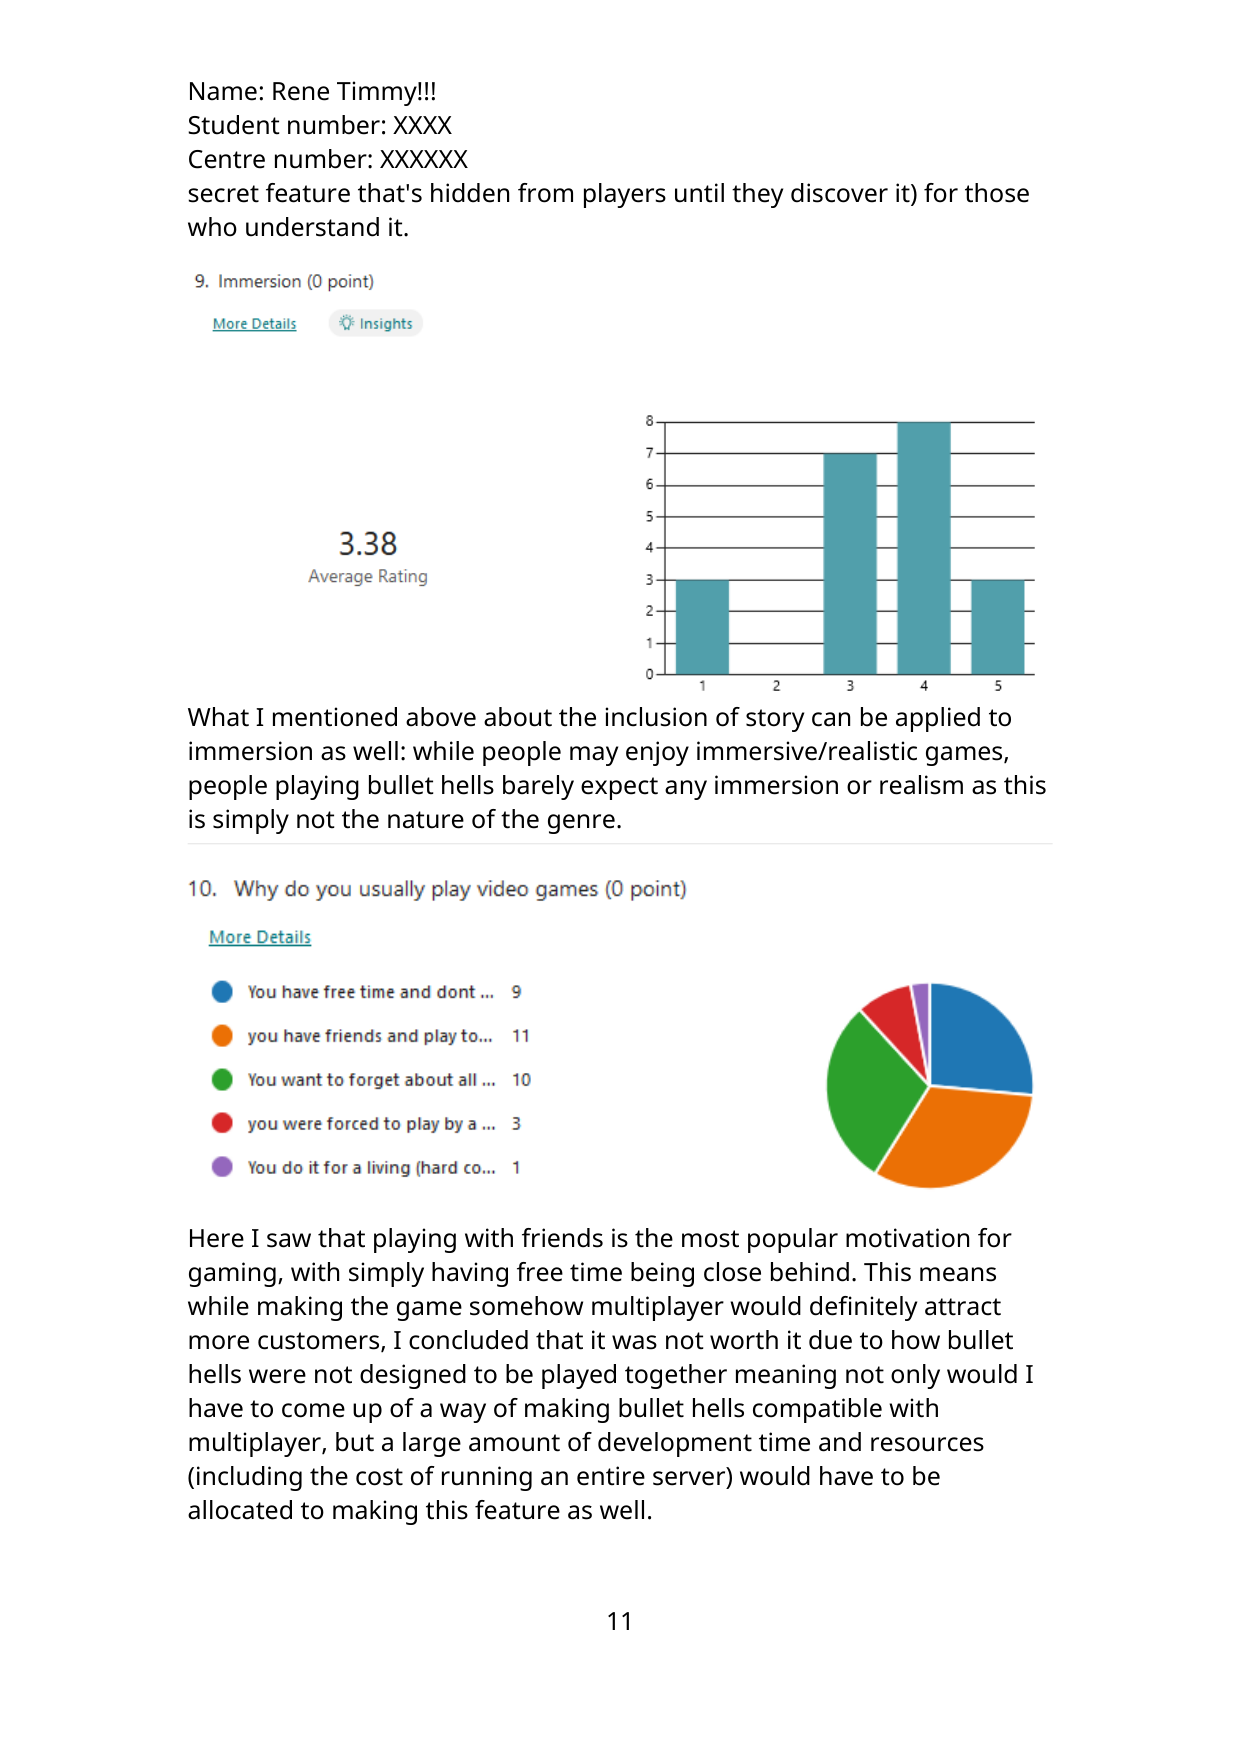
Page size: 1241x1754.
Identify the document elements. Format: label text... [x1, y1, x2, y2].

text What I mentioned above about the inclusion of story can be applied to immersion as well: while people may enjoy immersive/realistic games, people playing bullet hells barely expect any immersion or realism as this is simply not the nature of the genre. [187, 700, 1053, 836]
text secret feature that's hidden from players until they discover it) for those who understand it. [187, 176, 1053, 244]
text Here I saw that playing with friends is the most popular motivation for gaming, with simply having free time being close behind. This means while making the game somehow multiplayer would definitely attract more customers, I concluded that it was not worth it due to how bullet hells were not designed to be played together meaning not only would I have to come up of a way of making bullet hells compatible with multiplayer, but a large amount of development time and resources (including the cost of running an entire server) would have to be allocated to making this feature as well. [187, 1221, 1053, 1527]
text [187, 244, 1053, 272]
